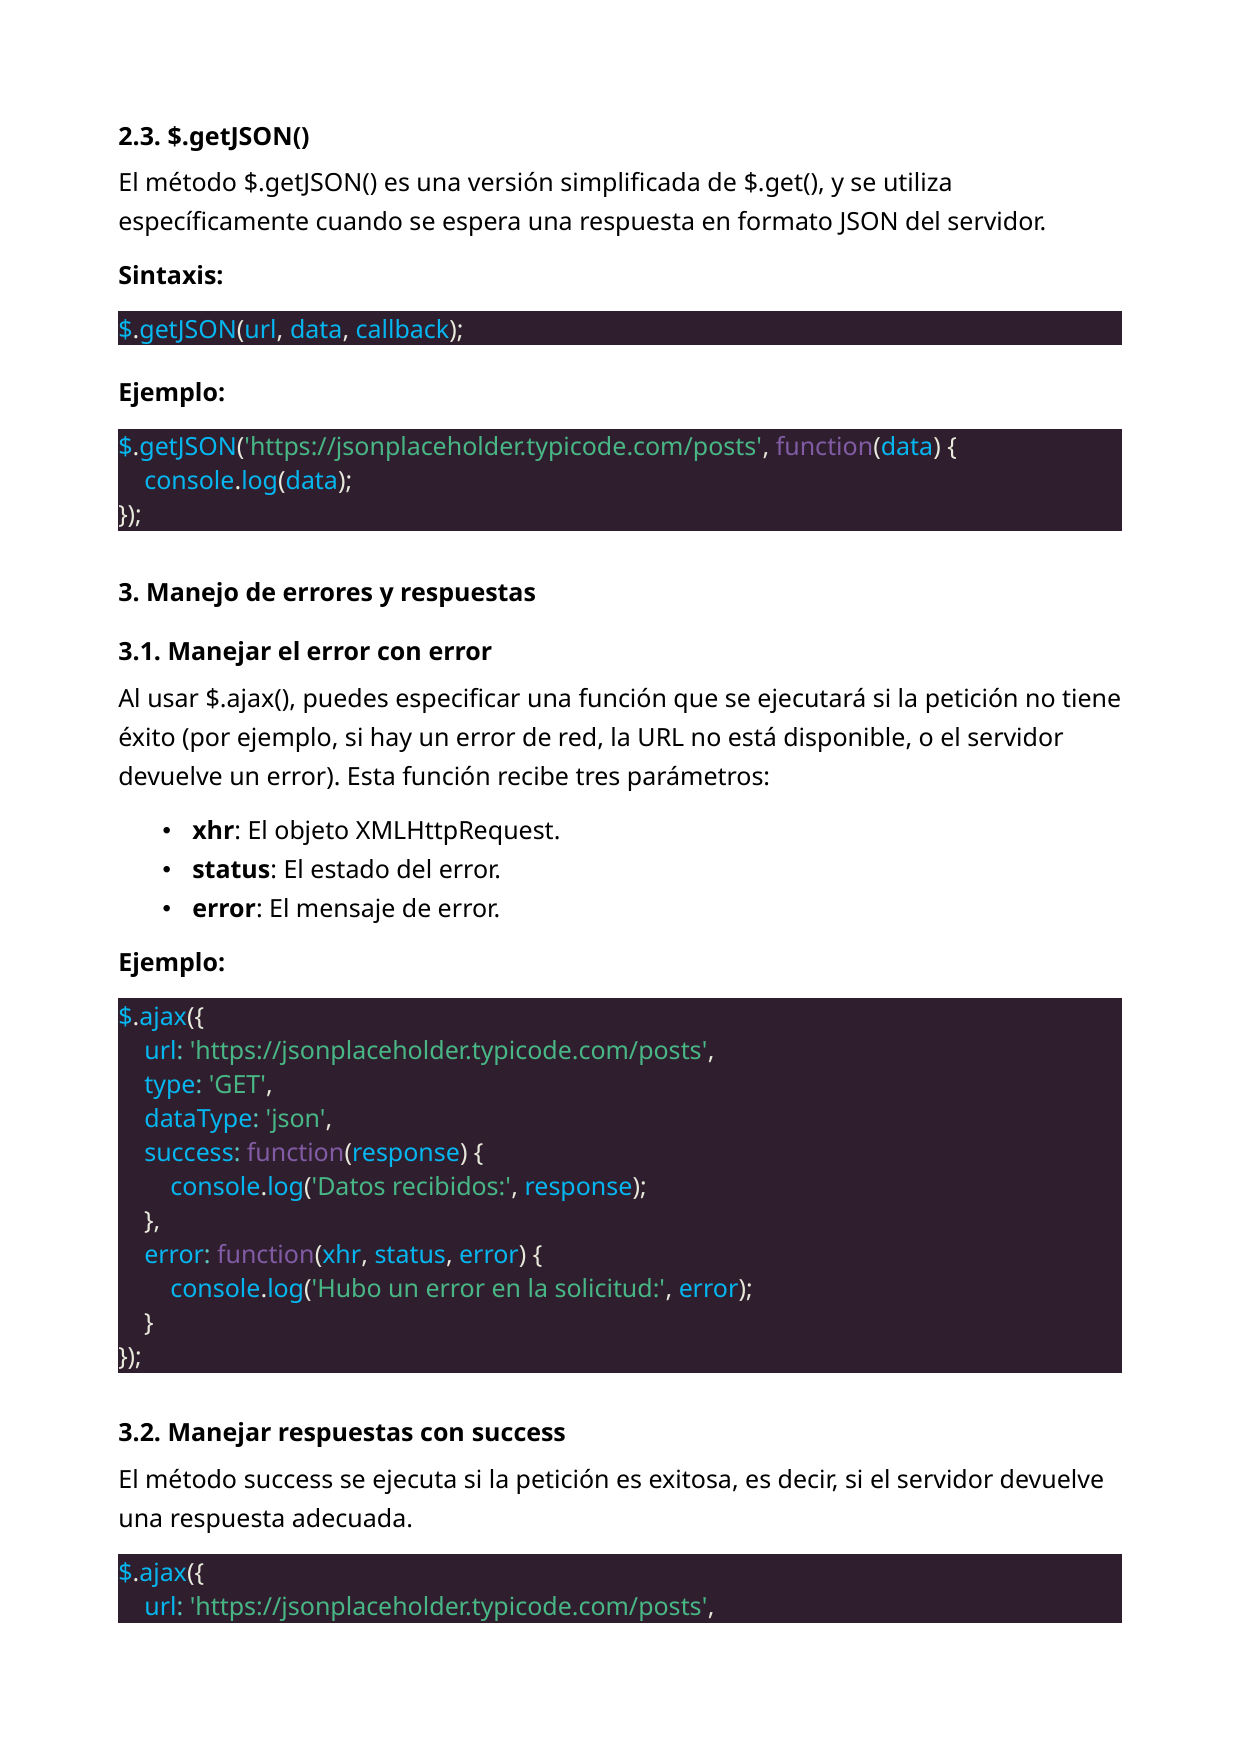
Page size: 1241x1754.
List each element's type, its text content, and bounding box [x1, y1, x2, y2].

list xhr: El objeto XMLHttpRequest. [162, 813, 1122, 847]
text $.ajax({ [118, 998, 1122, 1032]
text $.ajax({ [118, 1554, 1122, 1589]
text }, [118, 1203, 1122, 1237]
subtitle 3.2. Manejar respuestas con success [118, 1415, 1122, 1449]
list status: El estado del error. [162, 852, 1122, 886]
text Ejemplo: [118, 945, 1122, 979]
text El método $.getJSON() es una versión simplificada de $.get(), y se utiliza específicamente cuando se espera una respuesta en formato JSON del servidor. [118, 165, 1122, 238]
text }); [118, 497, 1122, 531]
text console.log('Hubo un error en la solicitud:', error); [118, 1271, 1122, 1305]
text success: function(response) { [118, 1135, 1122, 1169]
text error: function(xhr, status, error) { [118, 1237, 1122, 1271]
text Sintaxis: [118, 258, 1122, 292]
text } [118, 1305, 1122, 1339]
text El método success se ejecuta si la petición es exitosa, es decir, si el servidor devuelve una respuesta adecuada. [118, 1462, 1122, 1535]
text dataType: 'json', [118, 1101, 1122, 1135]
list error: El mensaje de error. [162, 891, 1122, 925]
text Ejemplo: [118, 375, 1122, 409]
text console.log('Datos recibidos:', response); [118, 1169, 1122, 1203]
text url: 'https://jsonplaceholder.typicode.com/posts', [118, 1589, 1122, 1623]
text $.getJSON(url, data, callback); [118, 311, 1122, 345]
subtitle 3.1. Manejar el error con error [118, 634, 1122, 668]
text $.getJSON('https://jsonplaceholder.typicode.com/posts', function(data) { [118, 429, 1122, 463]
text url: 'https://jsonplaceholder.typicode.com/posts', [118, 1032, 1122, 1067]
text }); [118, 1339, 1122, 1373]
text console.log(data); [118, 463, 1122, 497]
subtitle 3. Manejo de errores y respuestas [118, 575, 1122, 609]
subtitle 2.3. $.getJSON() [118, 118, 1122, 152]
text Al usar $.ajax(), puedes especificar una función que se ejecutará si la petición no tiene éxito (por ejemplo, si hay un error de red, la URL no está disponible, o el servidor devuelve un error). Esta función recibe tres parámetros: [118, 681, 1122, 793]
text type: 'GET', [118, 1067, 1122, 1101]
